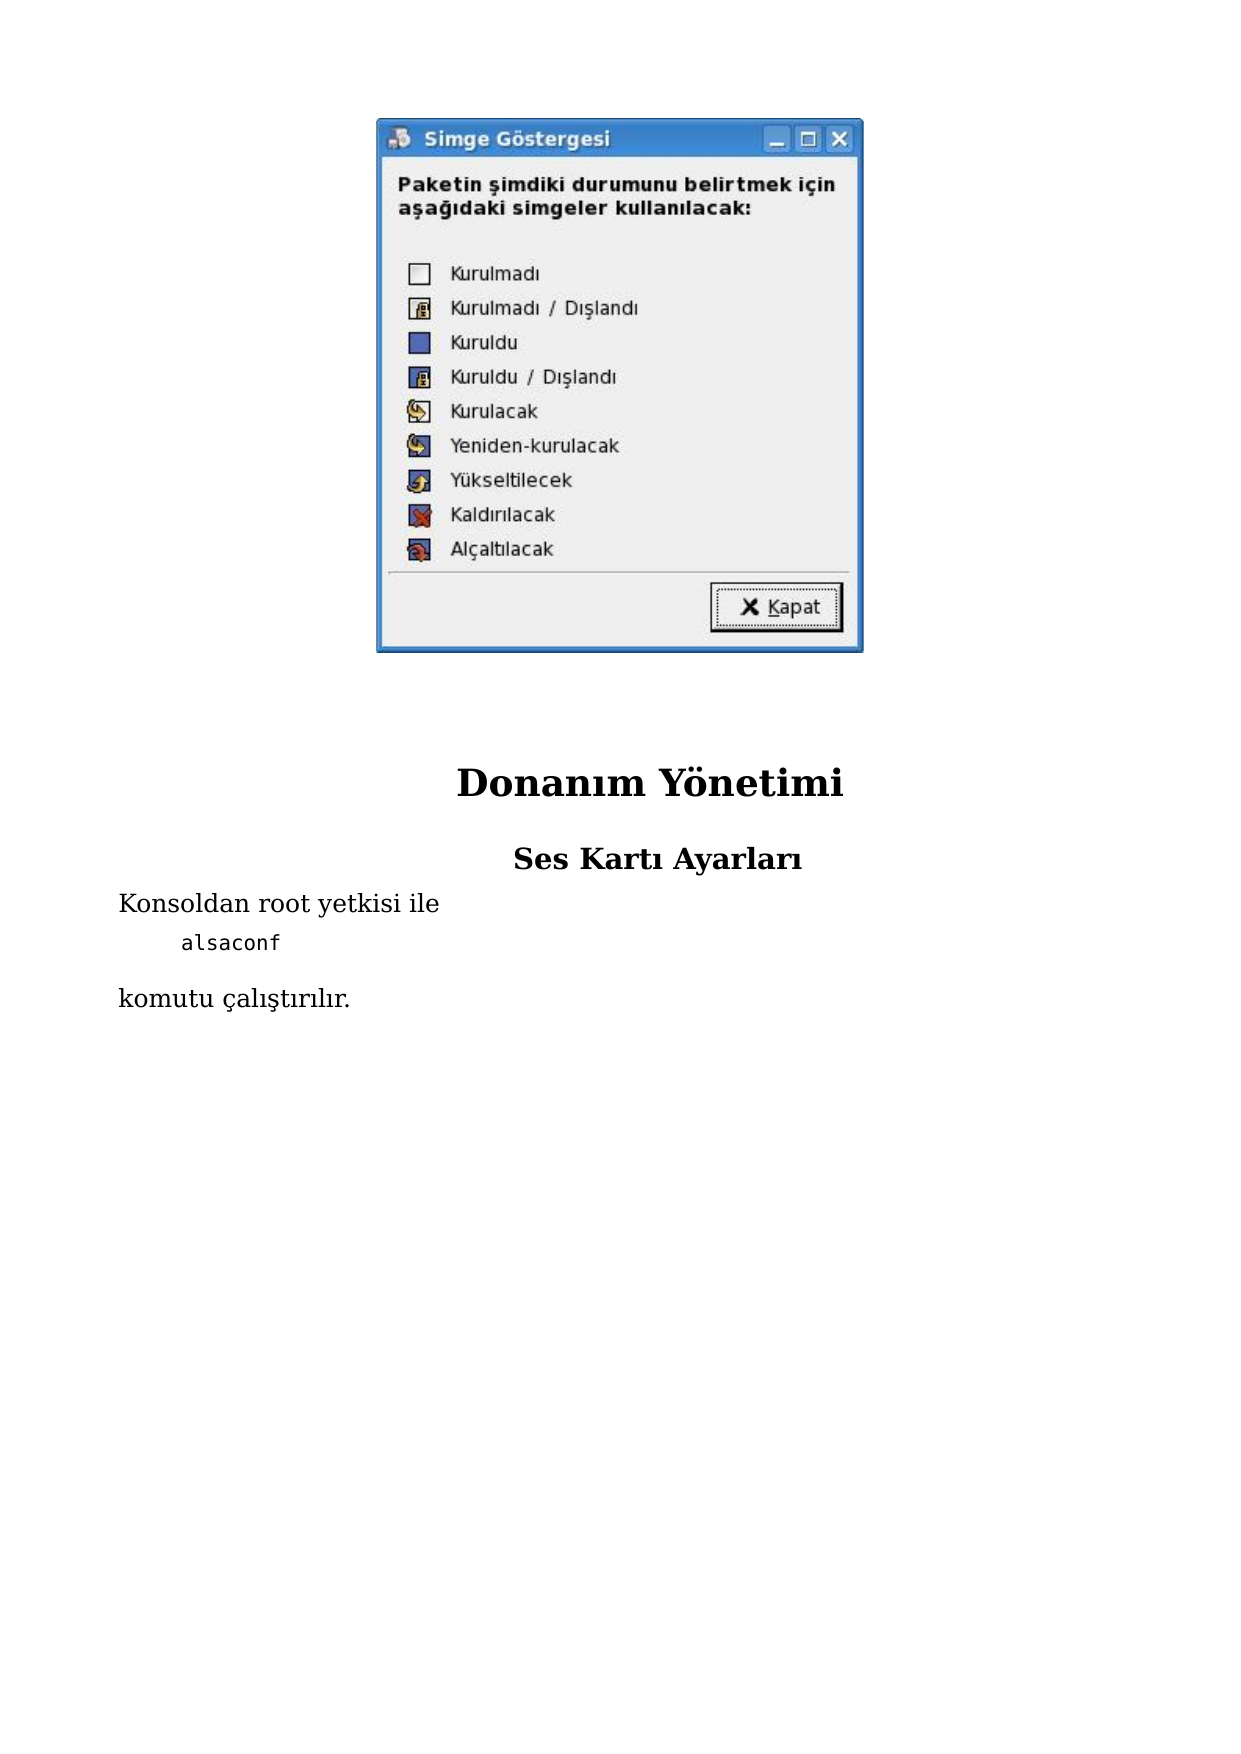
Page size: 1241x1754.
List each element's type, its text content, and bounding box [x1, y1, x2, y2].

picture [376, 118, 864, 653]
text alsaconf [118, 931, 1122, 955]
subtitle Donanım Yönetimi [118, 761, 1122, 805]
text Konsoldan root yetkisi ile [118, 889, 1122, 918]
text komutu çalıştırılır. [118, 984, 1122, 1014]
subtitle Ses Kartı Ayarları [118, 842, 1122, 877]
